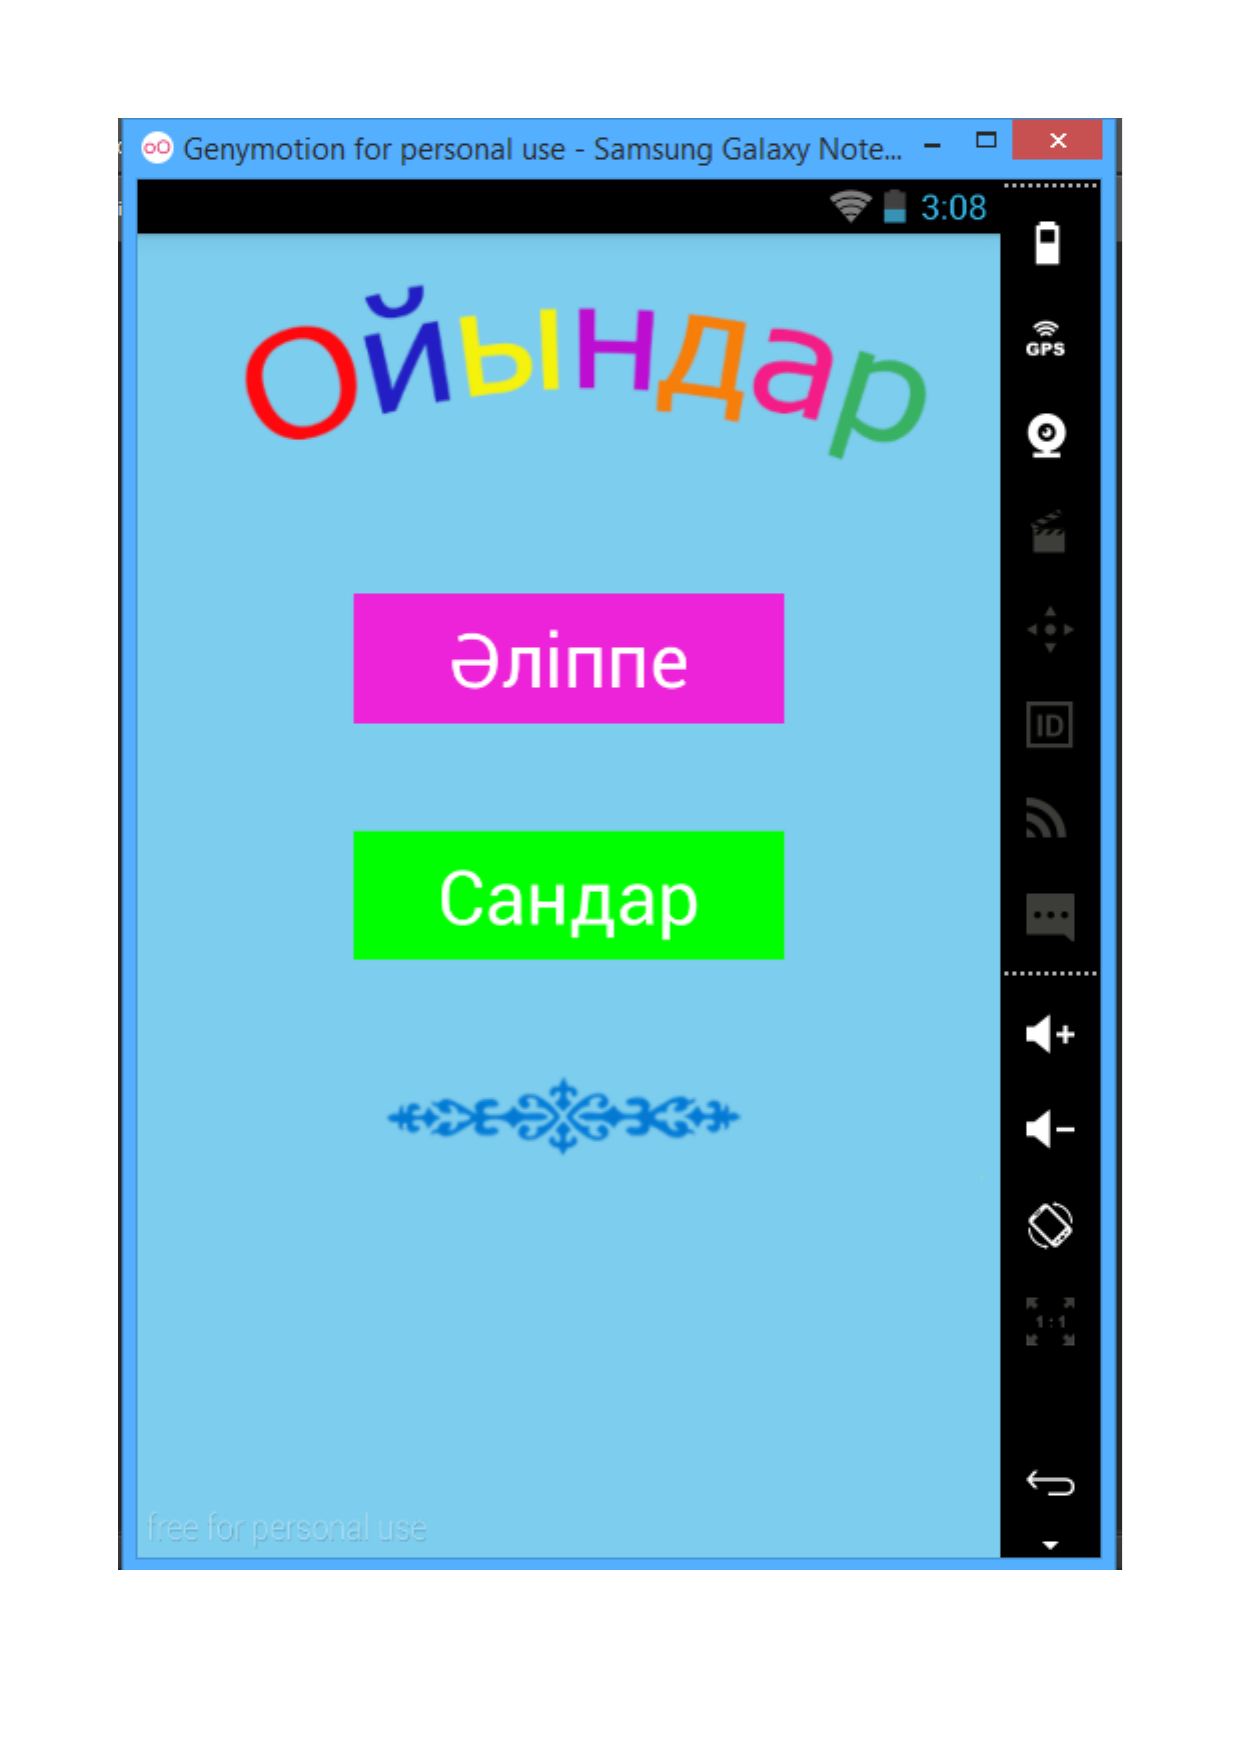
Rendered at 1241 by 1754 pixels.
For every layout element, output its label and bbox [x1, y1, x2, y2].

picture [118, 118, 1123, 1570]
